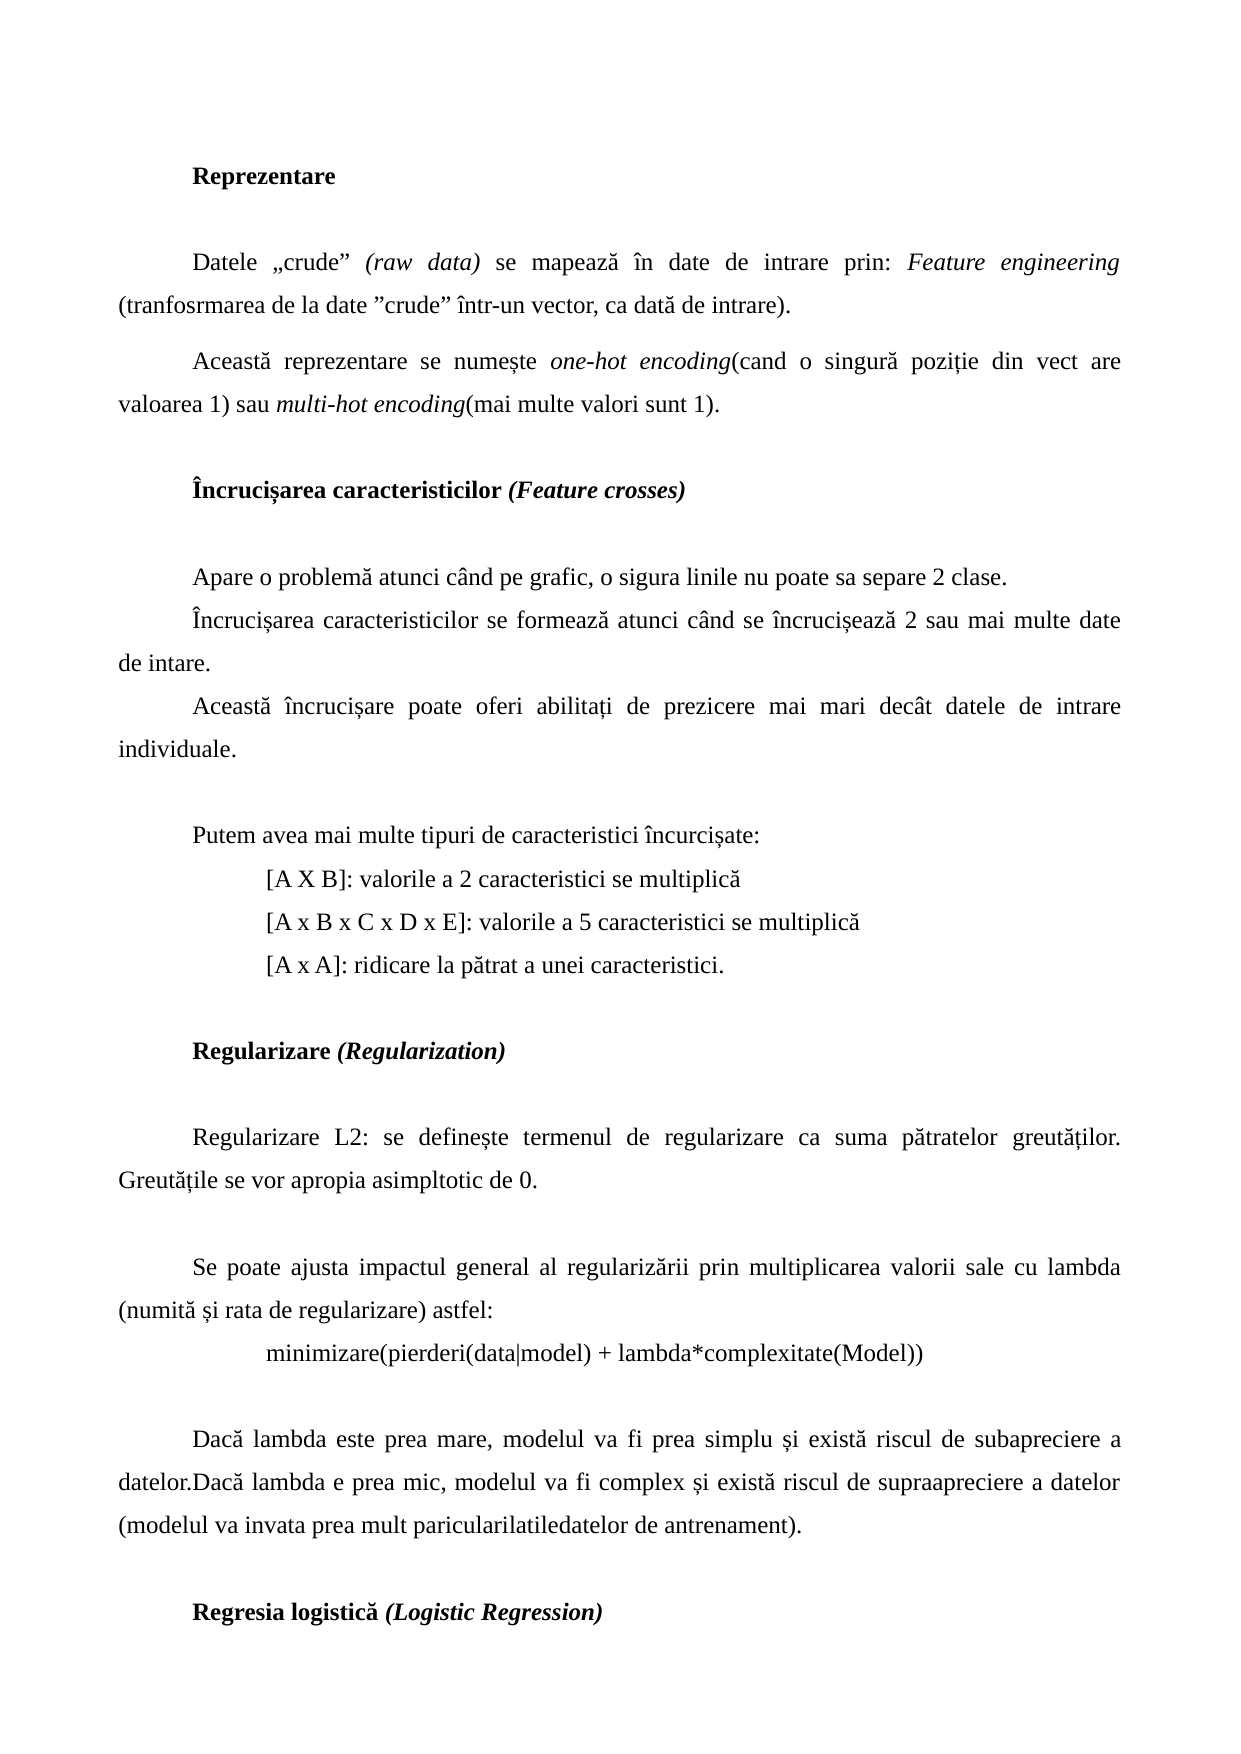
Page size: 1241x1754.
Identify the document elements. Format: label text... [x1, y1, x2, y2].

text [A x B x C x D x E]: valorile a 5 caracteristici se multiplică [118, 907, 1122, 936]
text Regularizare (Regularization) [118, 1036, 1122, 1065]
text minimizare(pierderi(data|model) + lambda*complexitate(Model)) [118, 1338, 1122, 1367]
text Apare o problemă atunci când pe grafic, o sigura linile nu poate sa separe 2 clase. [118, 562, 1122, 591]
text Încrucișarea caracteristicilor se formează atunci când se încrucișează 2 sau mai multe date de intare. [118, 605, 1122, 677]
text Putem avea mai multe tipuri de caracteristici încurcișate: [118, 821, 1122, 849]
text Regresia logistică (Logistic Regression) [118, 1597, 1122, 1626]
text Această reprezentare se numește one-hot encoding(cand o singură poziție din vect are valoarea 1) sau multi-hot encoding(mai multe valori sunt 1). [118, 346, 1122, 418]
text Această încrucișare poate oferi abilitați de prezicere mai mari decât datele de intrare individuale. [118, 691, 1122, 763]
text Reprezentare [118, 161, 1122, 190]
text [A x A]: ridicare la pătrat a unei caracteristici. [118, 950, 1122, 979]
text Regularizare L2: se definește termenul de regularizare ca suma pătratelor greutăților. Greutățile se vor apropia asimpltotic de 0. [118, 1122, 1122, 1194]
text Încrucișarea caracteristicilor (Feature crosses) [118, 476, 1122, 504]
text [A X B]: valorile a 2 caracteristici se multiplică [118, 864, 1122, 892]
text Dacă lambda este prea mare, modelul va fi prea simplu și există riscul de subapreciere a datelor.Dacă lambda e prea mic, modelul va fi complex și există riscul de supraapreciere a datelor (modelul va invata prea mult paricularilatiledatelor de antrenament). [118, 1424, 1122, 1539]
text Datele „crude” (raw data) se mapează în date de intrare prin: Feature engineering (tranfosrmarea de la date ”crude” într-un vector, ca dată de intrare). [118, 247, 1122, 319]
text Se poate ajusta impactul general al regularizării prin multiplicarea valorii sale cu lambda (numită și rata de regularizare) astfel: [118, 1252, 1122, 1324]
